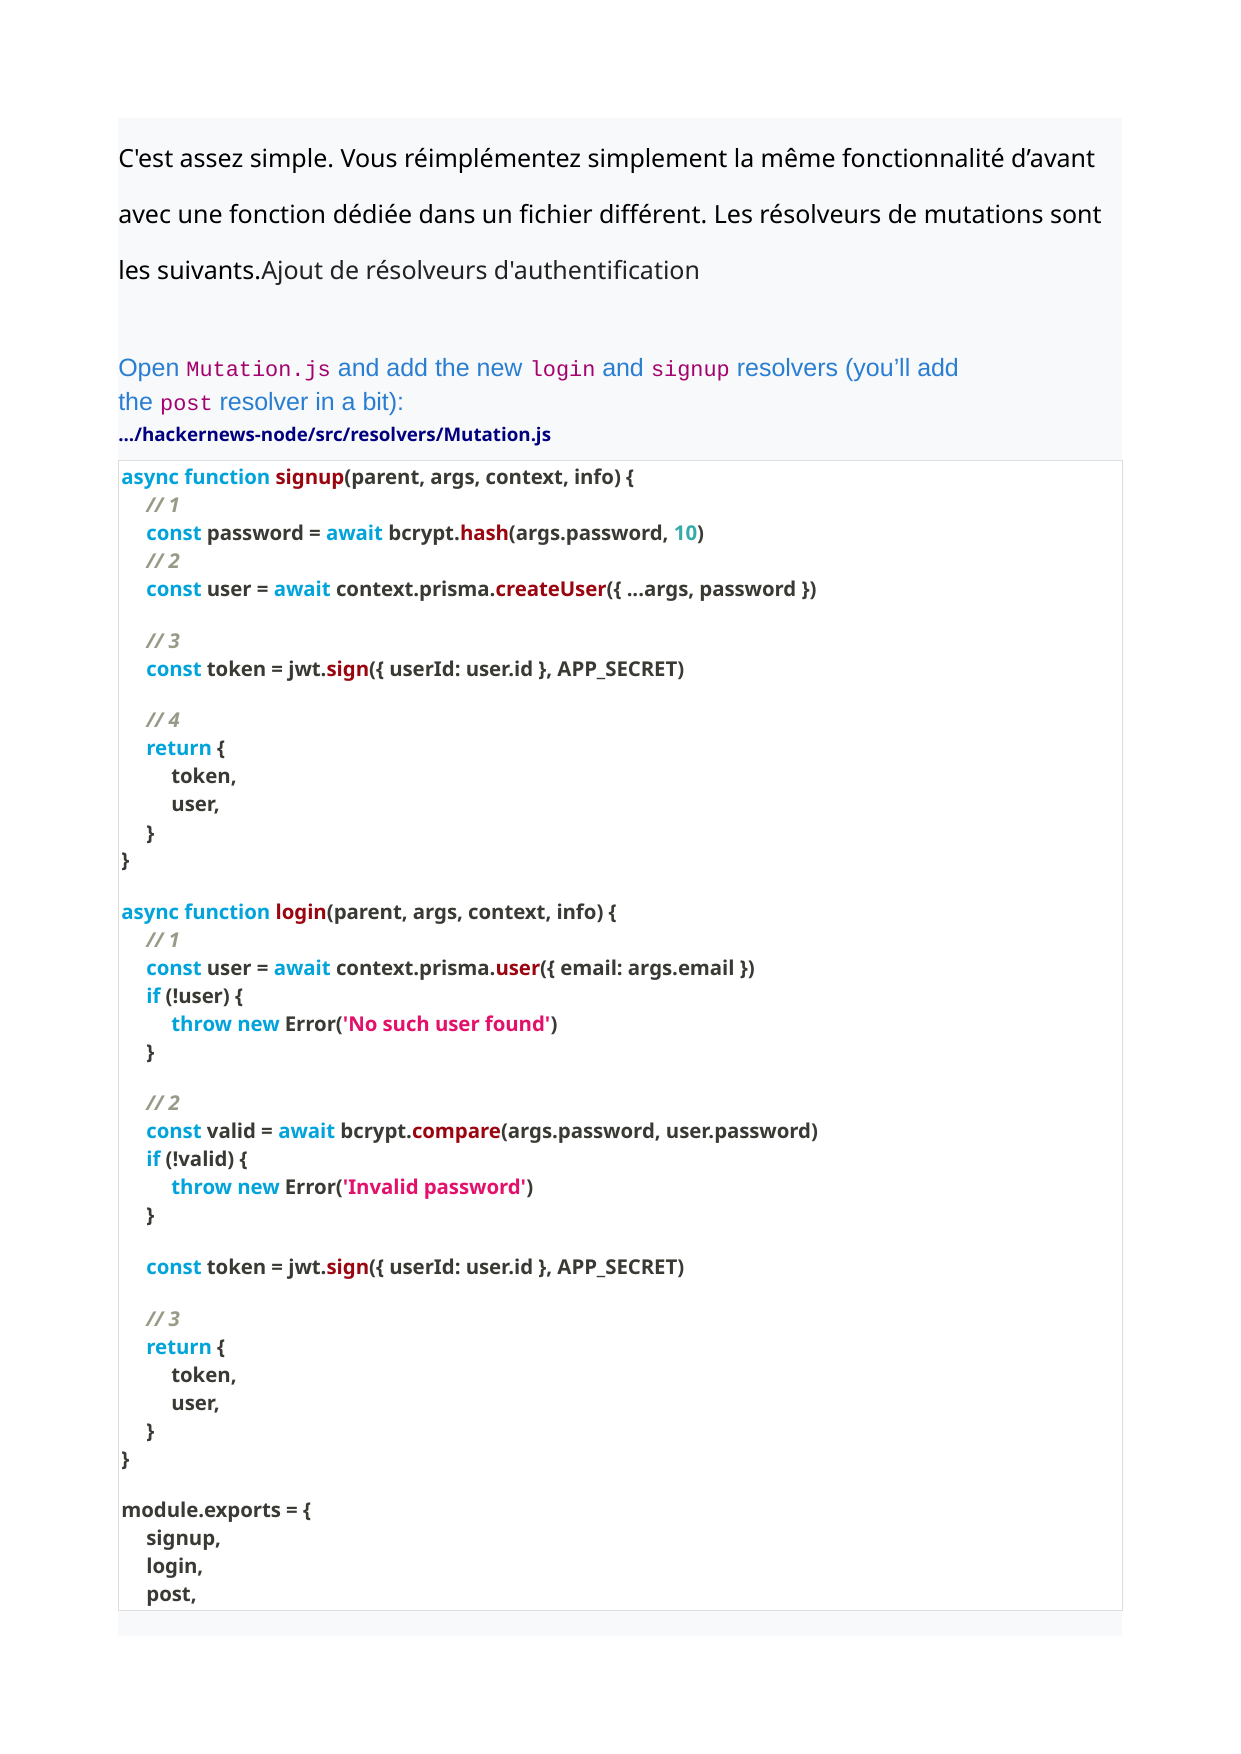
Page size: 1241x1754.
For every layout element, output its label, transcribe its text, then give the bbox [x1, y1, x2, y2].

text } [119, 1413, 1122, 1441]
text token, [119, 759, 1122, 787]
text const valid = await bcrypt.compare(args.password, user.password) [119, 1114, 1122, 1142]
text user, [119, 1385, 1122, 1413]
text return { [119, 731, 1122, 759]
text Open Mutation.js and add the new login and signup resolvers (you’ll add the post resolver in a bit): [118, 320, 1122, 417]
text } [119, 1198, 1122, 1226]
text const user = await context.prisma.user({ email: args.email }) [119, 950, 1122, 978]
text const token = jwt.sign({ userId: user.id }, APP_SECRET) [119, 651, 1122, 679]
text } [119, 1441, 1122, 1469]
text // 1 [119, 922, 1122, 950]
text if (!valid) { [119, 1142, 1122, 1170]
text } [119, 815, 1122, 843]
text const token = jwt.sign({ userId: user.id }, APP_SECRET) [119, 1250, 1122, 1278]
text // 3 [119, 623, 1122, 651]
text return { [119, 1329, 1122, 1357]
text // 3 [119, 1301, 1122, 1329]
text throw new Error('Invalid password') [119, 1170, 1122, 1198]
text module.exports = { [119, 1493, 1122, 1521]
text async function login(parent, args, context, info) { [119, 894, 1122, 922]
text token, [119, 1357, 1122, 1385]
text // 2 [119, 544, 1122, 572]
text } [119, 843, 1122, 871]
text login, [119, 1548, 1122, 1577]
text // 1 [119, 488, 1122, 516]
text // 4 [119, 703, 1122, 731]
text if (!user) { [119, 978, 1122, 1006]
text post, [119, 1577, 1122, 1610]
text signup, [119, 1521, 1122, 1548]
text user, [119, 787, 1122, 815]
text // 2 [119, 1086, 1122, 1114]
text const password = await bcrypt.hash(args.password, 10) [119, 516, 1122, 544]
text async function signup(parent, args, context, info) { [119, 461, 1122, 488]
text .../hackernews-node/src/resolvers/Mutation.js [118, 422, 1122, 447]
text } [119, 1034, 1122, 1062]
text const user = await context.prisma.createUser({ ...args, password }) [119, 572, 1122, 600]
text C'est assez simple. Vous réimplémentez simplement la même fonctionnalité d’avant avec une fonction dédiée dans un fichier différent. Les résolveurs de mutations sont les suivants.Ajout de résolveurs d'authentification [118, 118, 1122, 287]
text throw new Error('No such user found') [119, 1006, 1122, 1034]
